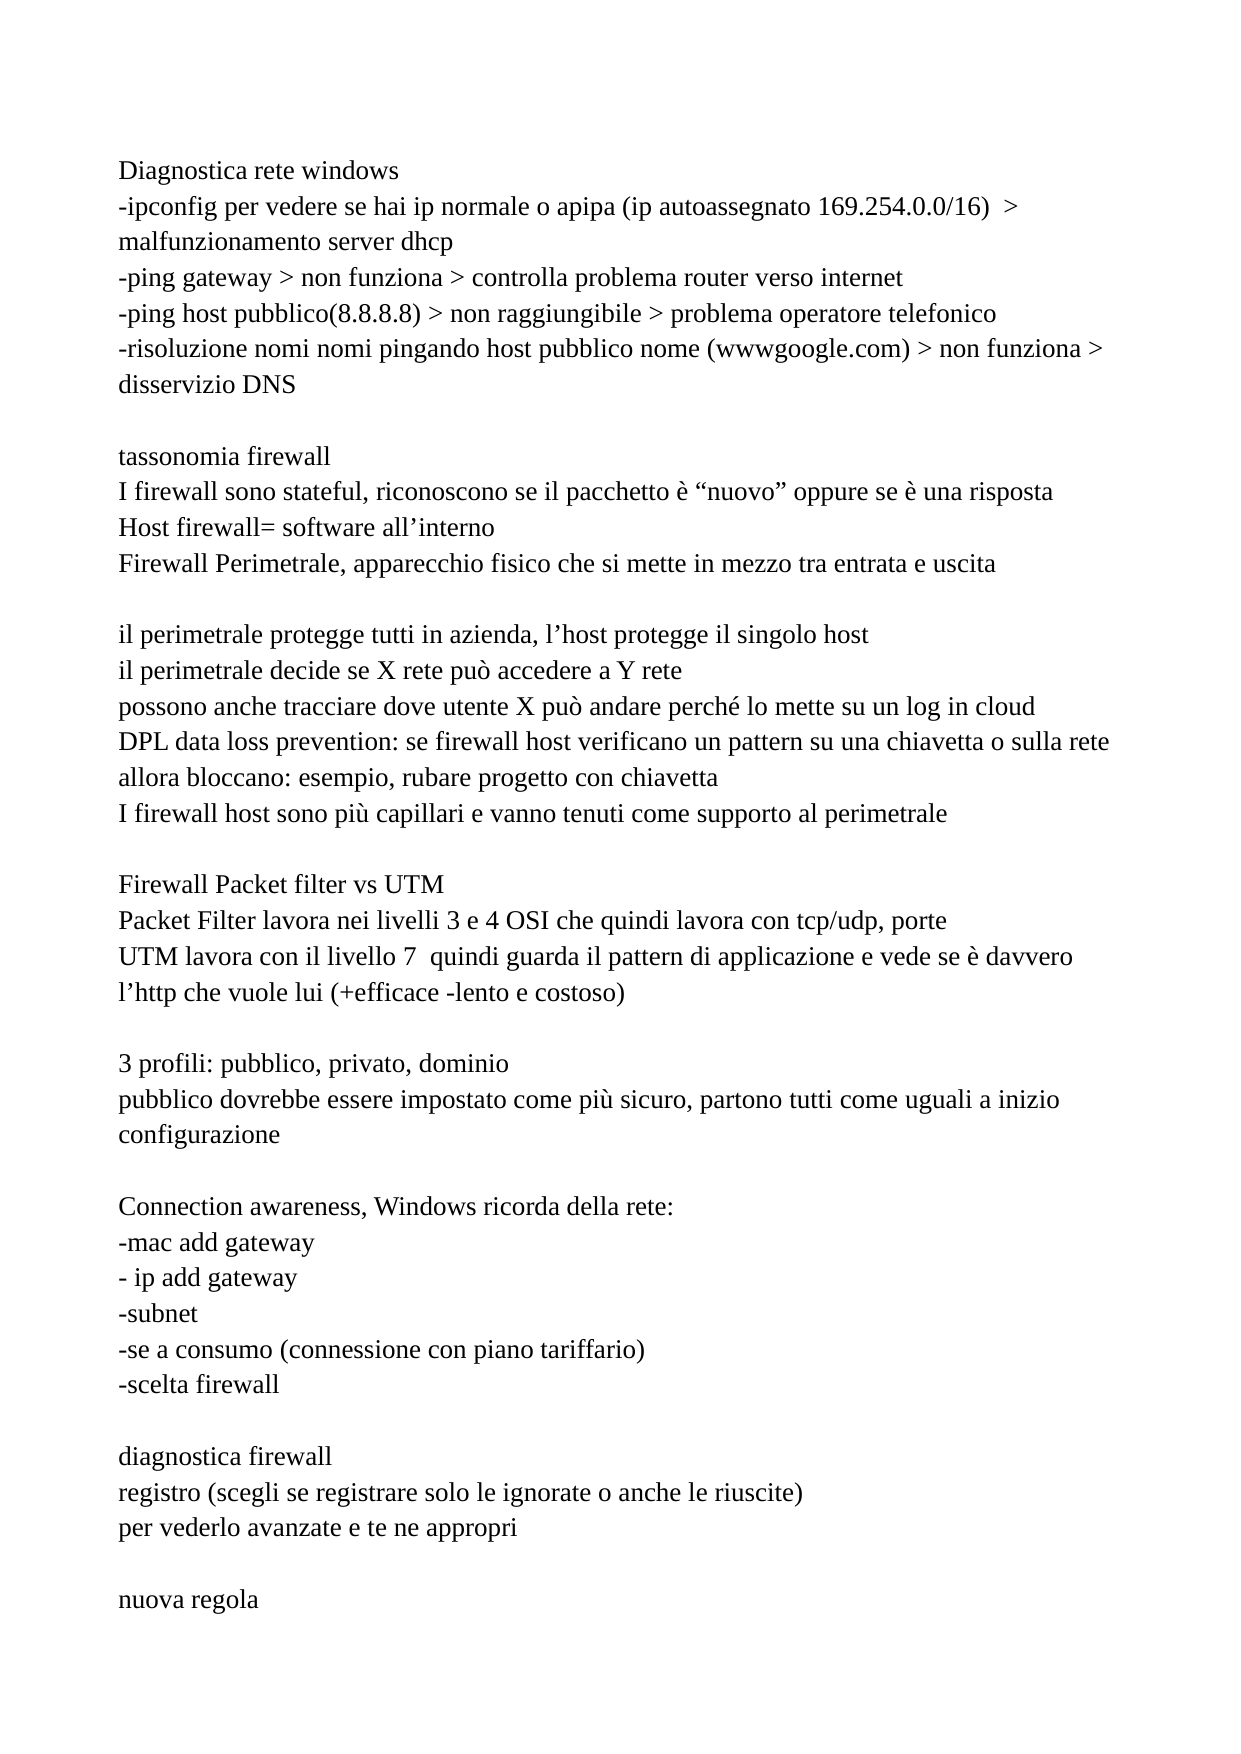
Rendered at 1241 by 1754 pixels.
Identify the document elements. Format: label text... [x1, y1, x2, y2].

text Firewall Packet filter vs UTM [118, 868, 1122, 899]
text possono anche tracciare dove utente X può andare perché lo mette su un log in cloud [118, 690, 1122, 721]
text nuova regola [118, 1583, 1122, 1614]
text il perimetrale protegge tutti in azienda, l’host protegge il singolo host [118, 618, 1122, 649]
text Host firewall= software all’interno [118, 511, 1122, 542]
text -ipconfig per vedere se hai ip normale o apipa (ip autoassegnato 169.254.0.0/16) > malfunzionamento server dhcp [118, 189, 1122, 256]
text il perimetrale decide se X rete può accedere a Y rete [118, 654, 1122, 685]
text diagnostica firewall [118, 1440, 1122, 1471]
text pubblico dovrebbe essere impostato come più sicuro, partono tutti come uguali a inizio configurazione [118, 1083, 1122, 1150]
text -risoluzione nomi nomi pingando host pubblico nome (wwwgoogle.com) > non funziona > disservizio DNS [118, 332, 1122, 399]
text Diagnostica rete windows [118, 154, 1122, 185]
text -ping host pubblico(8.8.8.8) > non raggiungibile > problema operatore telefonico [118, 297, 1122, 328]
text DPL data loss prevention: se firewall host verificano un pattern su una chiavetta o sulla rete allora bloccano: esempio, rubare progetto con chiavetta [118, 726, 1122, 792]
text -scelta firewall [118, 1369, 1122, 1400]
text I firewall host sono più capillari e vanno tenuti come supporto al perimetrale [118, 797, 1122, 828]
text - ip add gateway [118, 1261, 1122, 1293]
text -subnet [118, 1297, 1122, 1328]
text Firewall Perimetrale, apparecchio fisico che si mette in mezzo tra entrata e uscita [118, 547, 1122, 578]
text I firewall sono stateful, riconoscono se il pacchetto è “nuovo” oppure se è una risposta [118, 475, 1122, 507]
text -ping gateway > non funziona > controlla problema router verso internet [118, 261, 1122, 292]
text Connection awareness, Windows ricorda della rete: [118, 1190, 1122, 1221]
text -se a consumo (connessione con piano tariffario) [118, 1333, 1122, 1364]
text tassonomia firewall [118, 440, 1122, 471]
text registro (scegli se registrare solo le ignorate o anche le riuscite) [118, 1476, 1122, 1507]
text Packet Filter lavora nei livelli 3 e 4 OSI che quindi lavora con tcp/udp, porte [118, 904, 1122, 935]
text -mac add gateway [118, 1226, 1122, 1257]
text 3 profili: pubblico, privato, dominio [118, 1047, 1122, 1078]
text per vederlo avanzate e te ne appropri [118, 1512, 1122, 1543]
text UTM lavora con il livello 7 quindi guarda il pattern di applicazione e vede se è davvero l’http che vuole lui (+efficace -lento e costoso) [118, 940, 1122, 1007]
